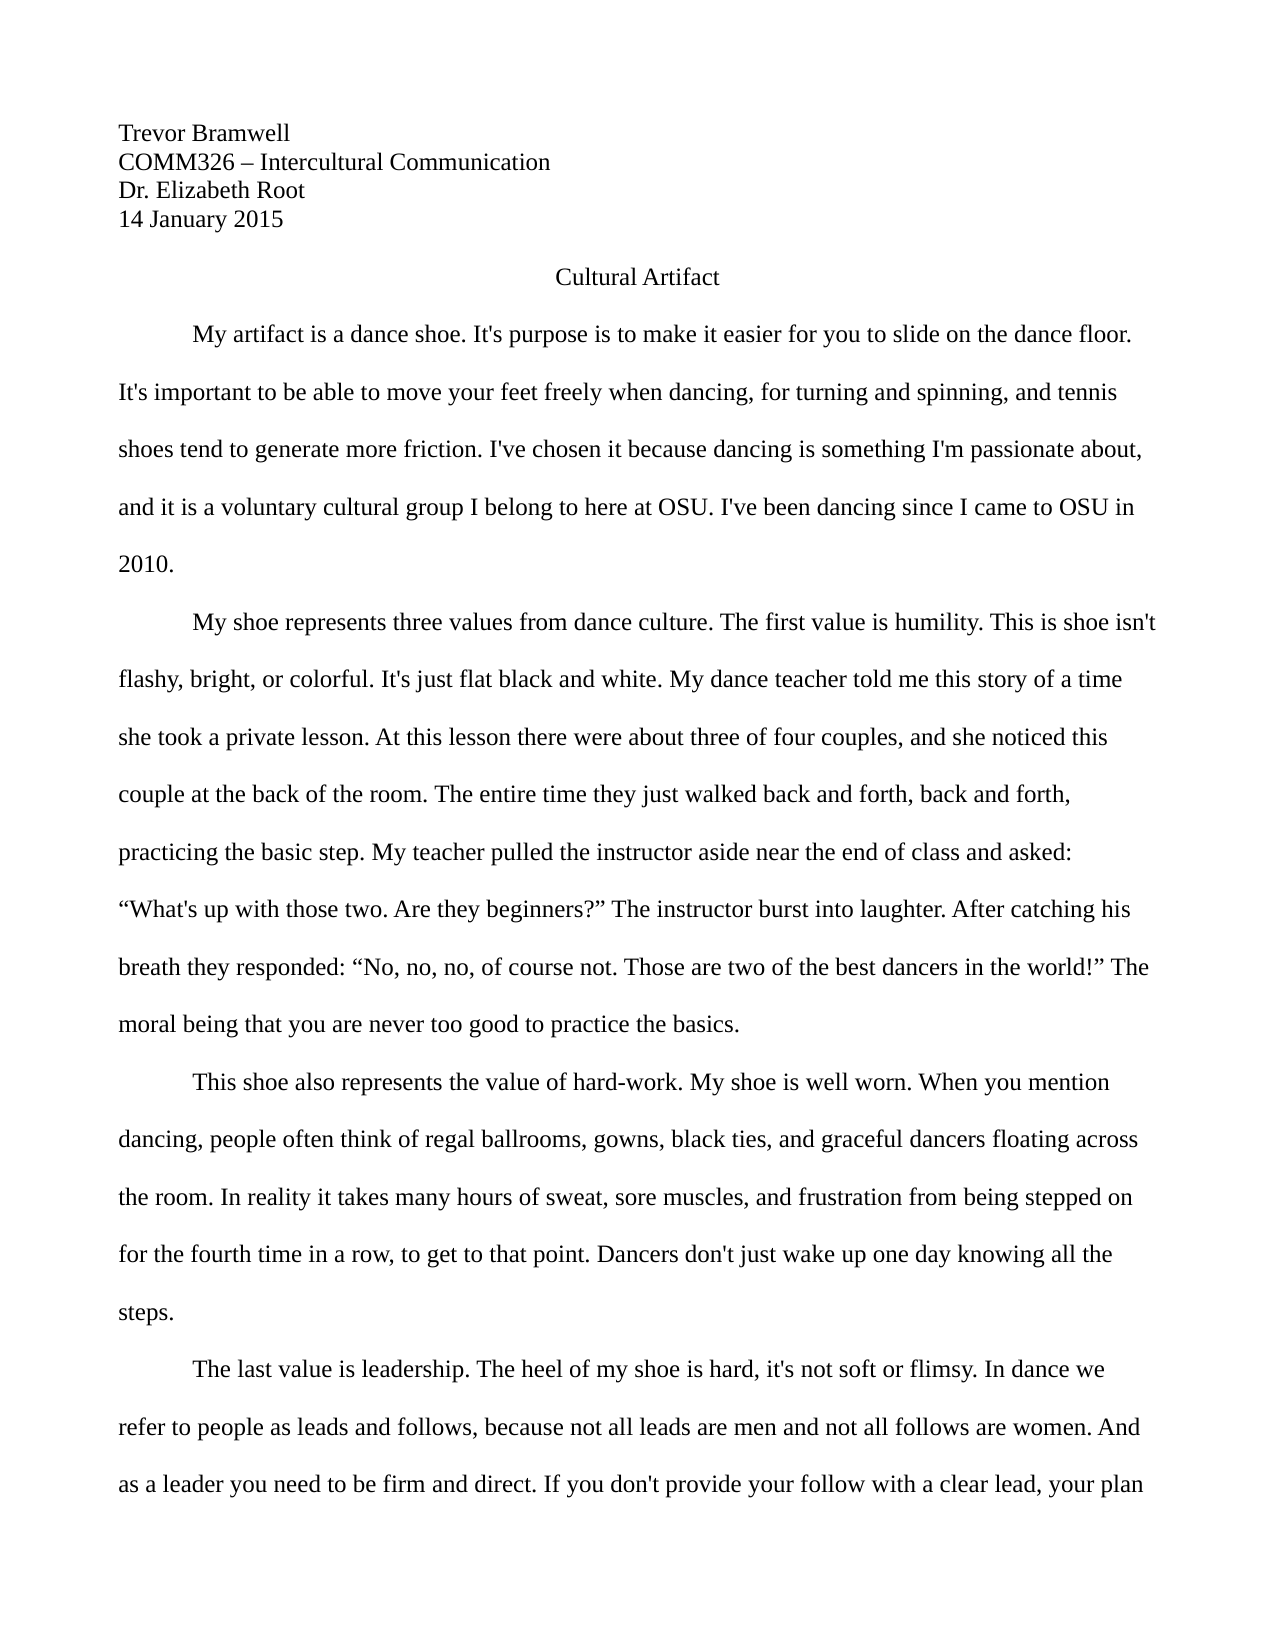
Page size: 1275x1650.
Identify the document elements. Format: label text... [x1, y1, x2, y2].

text Dr. Elizabeth Root [118, 176, 1157, 204]
text COMM326 – Intercultural Communication [118, 147, 1157, 176]
text My shoe represents three values from dance culture. The first value is humility. This is shoe isn't flashy, bright, or colorful. It's just flat black and white. My dance teacher told me this story of a time she took a private lesson. At this lesson there were about three of four couples, and she noticed this couple at the back of the room. The entire time they just walked back and forth, back and forth, practicing the basic step. My teacher pulled the instructor aside near the end of class and asked: “What's up with those two. Are they beginners?” The instructor burst into laughter. After catching his breath they responded: “No, no, no, of course not. Those are two of the best dancers in the world!” The moral being that you are never too good to practice the basics. [118, 607, 1157, 1038]
text This shoe also represents the value of hard-work. My shoe is well worn. When you mention dancing, people often think of regal ballrooms, gowns, black ties, and graceful dancers floating across the room. In reality it takes many hours of sweat, sore muscles, and frustration from being stepped on for the fourth time in a row, to get to that point. Dancers don't just wake up one day knowing all the steps. [118, 1067, 1157, 1326]
text Trevor Bramwell [118, 118, 1157, 147]
text Cultural Artifact [118, 262, 1157, 291]
text The last value is leadership. The heel of my shoe is hard, it's not soft or flimsy. In dance we refer to people as leads and follows, because not all leads are men and not all follows are women. And as a leader you need to be firm and direct. If you don't provide your follow with a clear lead, your plan [118, 1354, 1157, 1498]
text 14 January 2015 [118, 204, 1157, 233]
text My artifact is a dance shoe. It's purpose is to make it easier for you to slide on the dance floor. It's important to be able to move your feet freely when dancing, for turning and spinning, and tennis shoes tend to generate more friction. I've chosen it because dancing is something I'm passionate about, and it is a voluntary cultural group I belong to here at OSU. I've been dancing since I came to OSU in 2010. [118, 319, 1157, 578]
